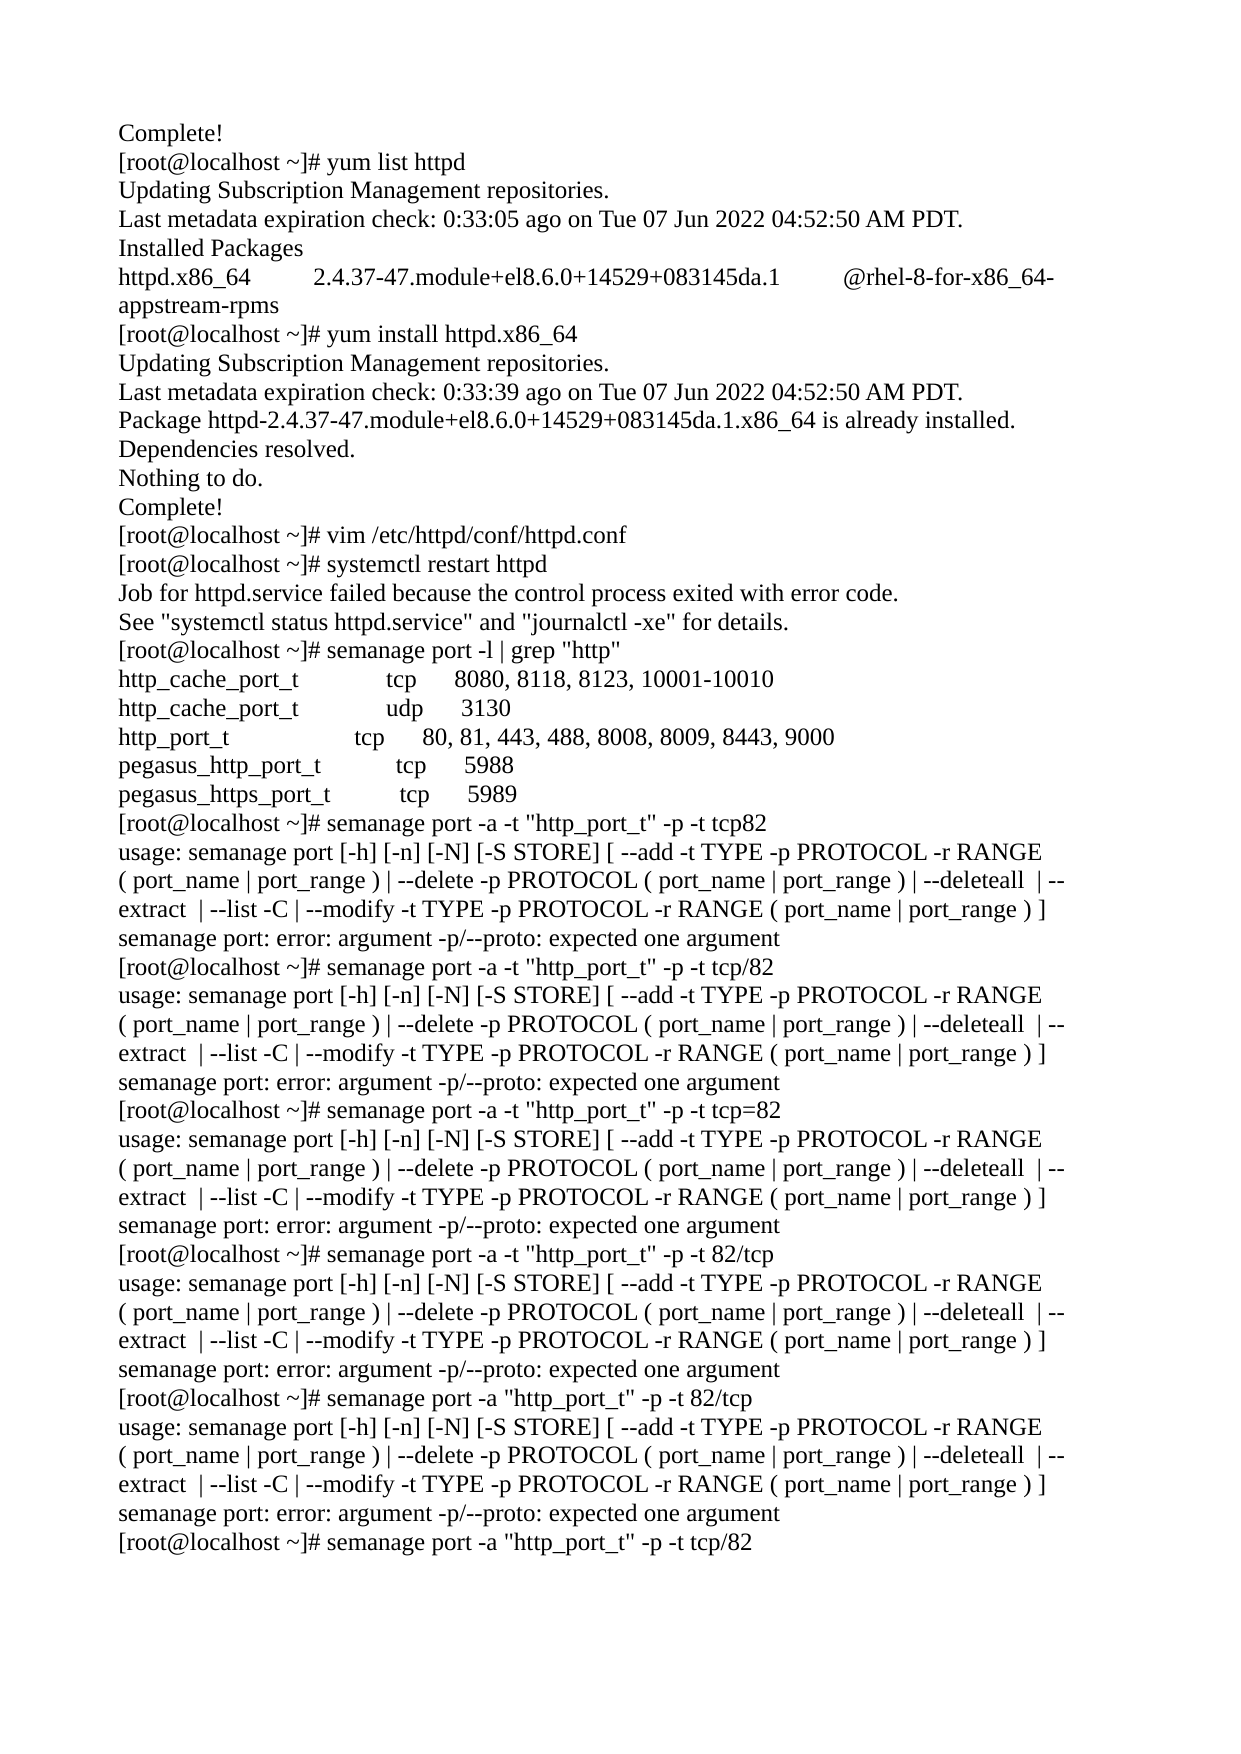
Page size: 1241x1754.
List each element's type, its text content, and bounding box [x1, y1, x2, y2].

text [root@localhost ~]# semanage port -a -t "http_port_t" -p -t tcp82 [118, 808, 1122, 837]
text pegasus_http_port_t tcp 5988 [118, 751, 1122, 779]
text [root@localhost ~]# semanage port -a "http_port_t" -p -t tcp/82 [118, 1527, 1122, 1556]
text http_port_t tcp 80, 81, 443, 488, 8008, 8009, 8443, 9000 [118, 722, 1122, 751]
text Last metadata expiration check: 0:33:39 ago on Tue 07 Jun 2022 04:52:50 AM PDT. [118, 377, 1122, 406]
text http_cache_port_t tcp 8080, 8118, 8123, 10001-10010 [118, 664, 1122, 693]
text usage: semanage port [-h] [-n] [-N] [-S STORE] [ --add -t TYPE -p PROTOCOL -r RANGE ( port_name | port_range ) | --delete -p PROTOCOL ( port_name | port_range ) | --deleteall | --extract | --list -C | --modify -t TYPE -p PROTOCOL -r RANGE ( port_name | port_range ) ] [118, 981, 1122, 1067]
text Installed Packages [118, 233, 1122, 262]
text Complete! [118, 492, 1122, 521]
text usage: semanage port [-h] [-n] [-N] [-S STORE] [ --add -t TYPE -p PROTOCOL -r RANGE ( port_name | port_range ) | --delete -p PROTOCOL ( port_name | port_range ) | --deleteall | --extract | --list -C | --modify -t TYPE -p PROTOCOL -r RANGE ( port_name | port_range ) ] [118, 1268, 1122, 1354]
text semanage port: error: argument -p/--proto: expected one argument [118, 1354, 1122, 1383]
text semanage port: error: argument -p/--proto: expected one argument [118, 1211, 1122, 1239]
text httpd.x86_64 2.4.37-47.module+el8.6.0+14529+083145da.1 @rhel-8-for-x86_64-appstream-rpms [118, 262, 1122, 319]
text [root@localhost ~]# semanage port -a -t "http_port_t" -p -t 82/tcp [118, 1239, 1122, 1268]
text Updating Subscription Management repositories. [118, 348, 1122, 377]
text [root@localhost ~]# semanage port -a "http_port_t" -p -t 82/tcp [118, 1383, 1122, 1412]
text See "systemctl status httpd.service" and "journalctl -xe" for details. [118, 607, 1122, 636]
text semanage port: error: argument -p/--proto: expected one argument [118, 1067, 1122, 1096]
text [root@localhost ~]# yum install httpd.x86_64 [118, 319, 1122, 348]
text [root@localhost ~]# semanage port -l | grep "http" [118, 636, 1122, 664]
text Dependencies resolved. [118, 434, 1122, 463]
text usage: semanage port [-h] [-n] [-N] [-S STORE] [ --add -t TYPE -p PROTOCOL -r RANGE ( port_name | port_range ) | --delete -p PROTOCOL ( port_name | port_range ) | --deleteall | --extract | --list -C | --modify -t TYPE -p PROTOCOL -r RANGE ( port_name | port_range ) ] [118, 1124, 1122, 1211]
text [root@localhost ~]# systemctl restart httpd [118, 549, 1122, 578]
text semanage port: error: argument -p/--proto: expected one argument [118, 923, 1122, 952]
text semanage port: error: argument -p/--proto: expected one argument [118, 1498, 1122, 1527]
text [root@localhost ~]# semanage port -a -t "http_port_t" -p -t tcp=82 [118, 1096, 1122, 1124]
text [root@localhost ~]# semanage port -a -t "http_port_t" -p -t tcp/82 [118, 952, 1122, 981]
text Package httpd-2.4.37-47.module+el8.6.0+14529+083145da.1.x86_64 is already installed. [118, 406, 1122, 434]
text Updating Subscription Management repositories. [118, 176, 1122, 204]
text usage: semanage port [-h] [-n] [-N] [-S STORE] [ --add -t TYPE -p PROTOCOL -r RANGE ( port_name | port_range ) | --delete -p PROTOCOL ( port_name | port_range ) | --deleteall | --extract | --list -C | --modify -t TYPE -p PROTOCOL -r RANGE ( port_name | port_range ) ] [118, 837, 1122, 923]
text Last metadata expiration check: 0:33:05 ago on Tue 07 Jun 2022 04:52:50 AM PDT. [118, 204, 1122, 233]
text Complete! [118, 118, 1122, 147]
text http_cache_port_t udp 3130 [118, 693, 1122, 722]
text [root@localhost ~]# yum list httpd [118, 147, 1122, 176]
text usage: semanage port [-h] [-n] [-N] [-S STORE] [ --add -t TYPE -p PROTOCOL -r RANGE ( port_name | port_range ) | --delete -p PROTOCOL ( port_name | port_range ) | --deleteall | --extract | --list -C | --modify -t TYPE -p PROTOCOL -r RANGE ( port_name | port_range ) ] [118, 1412, 1122, 1498]
text Job for httpd.service failed because the control process exited with error code. [118, 578, 1122, 607]
text Nothing to do. [118, 463, 1122, 492]
text pegasus_https_port_t tcp 5989 [118, 779, 1122, 808]
text [root@localhost ~]# vim /etc/httpd/conf/httpd.conf [118, 521, 1122, 549]
